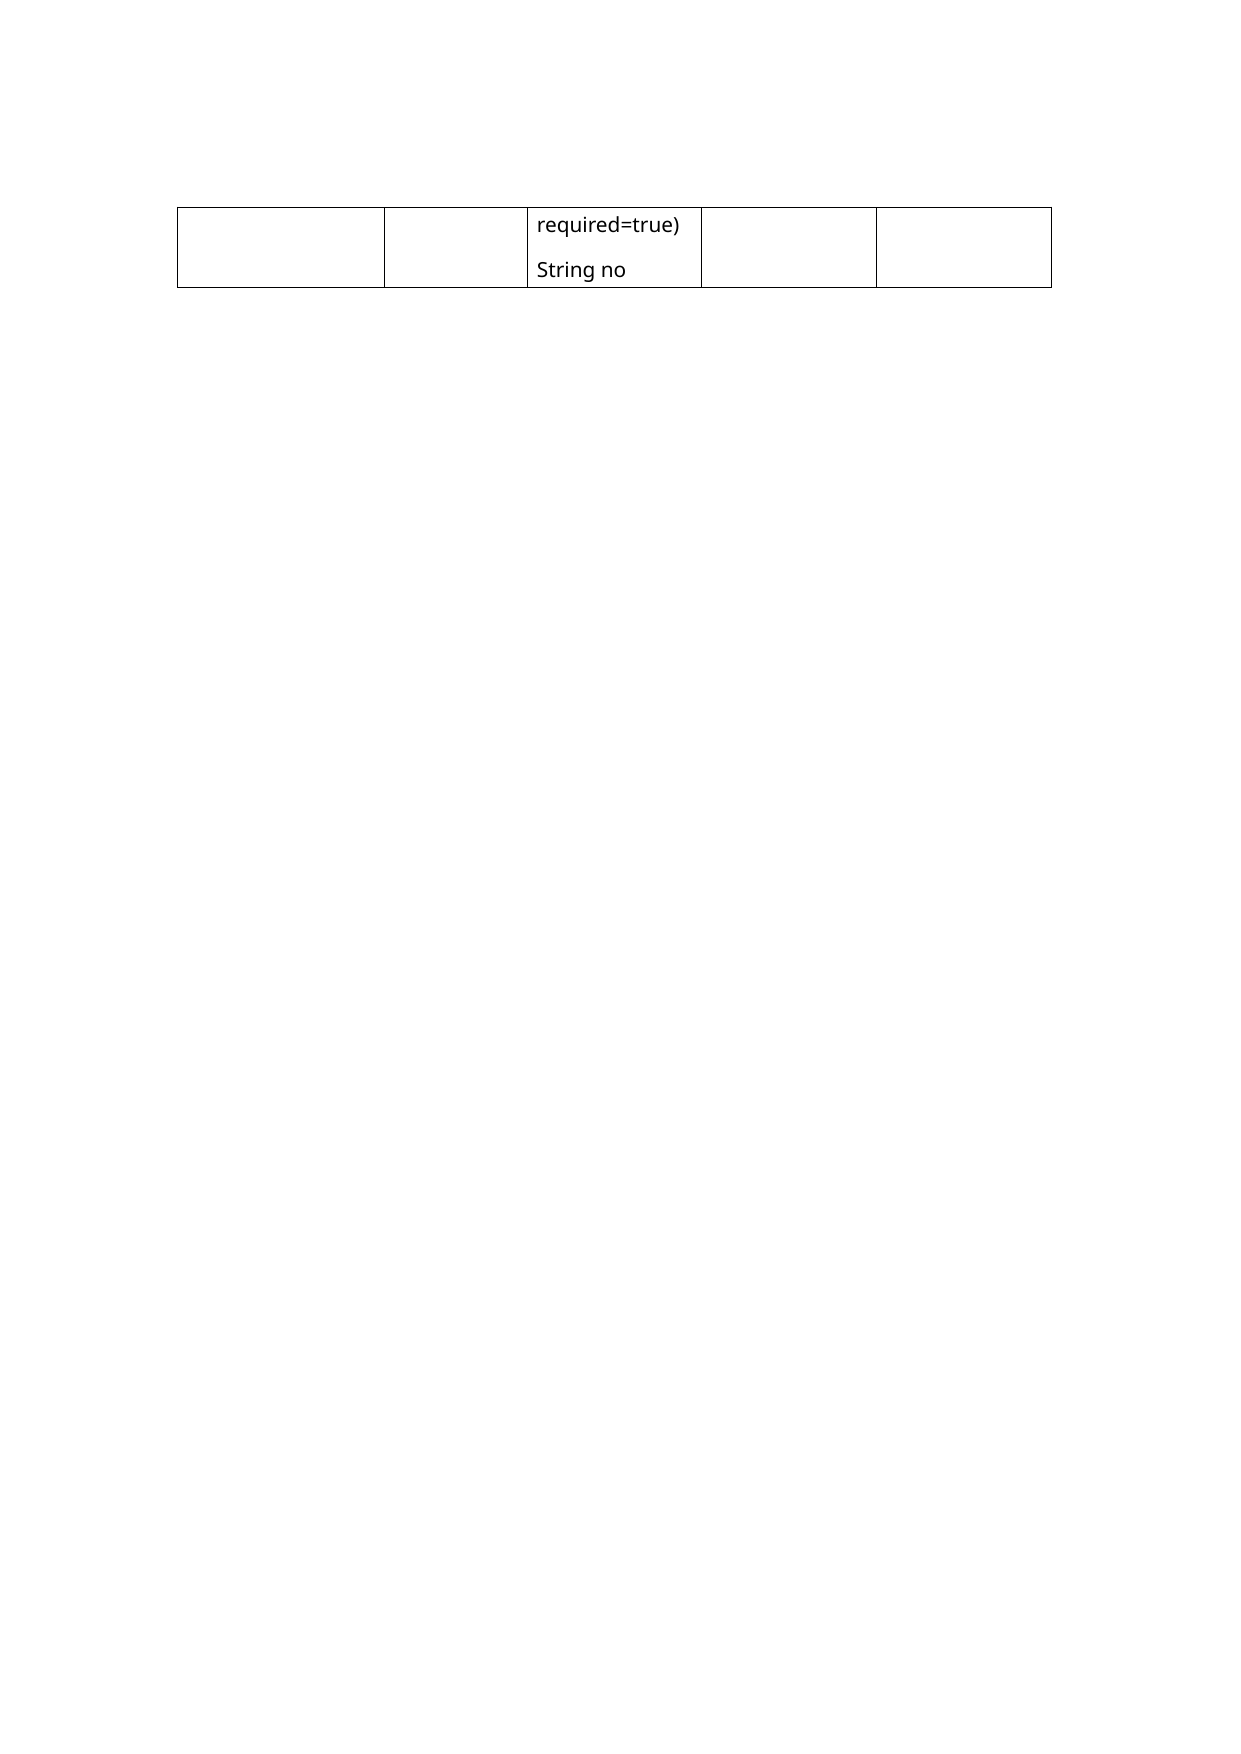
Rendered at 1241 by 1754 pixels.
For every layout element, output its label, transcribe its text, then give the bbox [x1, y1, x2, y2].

table_cell [178, 208, 384, 287]
table_cell [877, 208, 1051, 287]
table_cell [385, 208, 527, 287]
table_cell [702, 208, 876, 287]
table_cell required=true) String no [528, 208, 701, 287]
